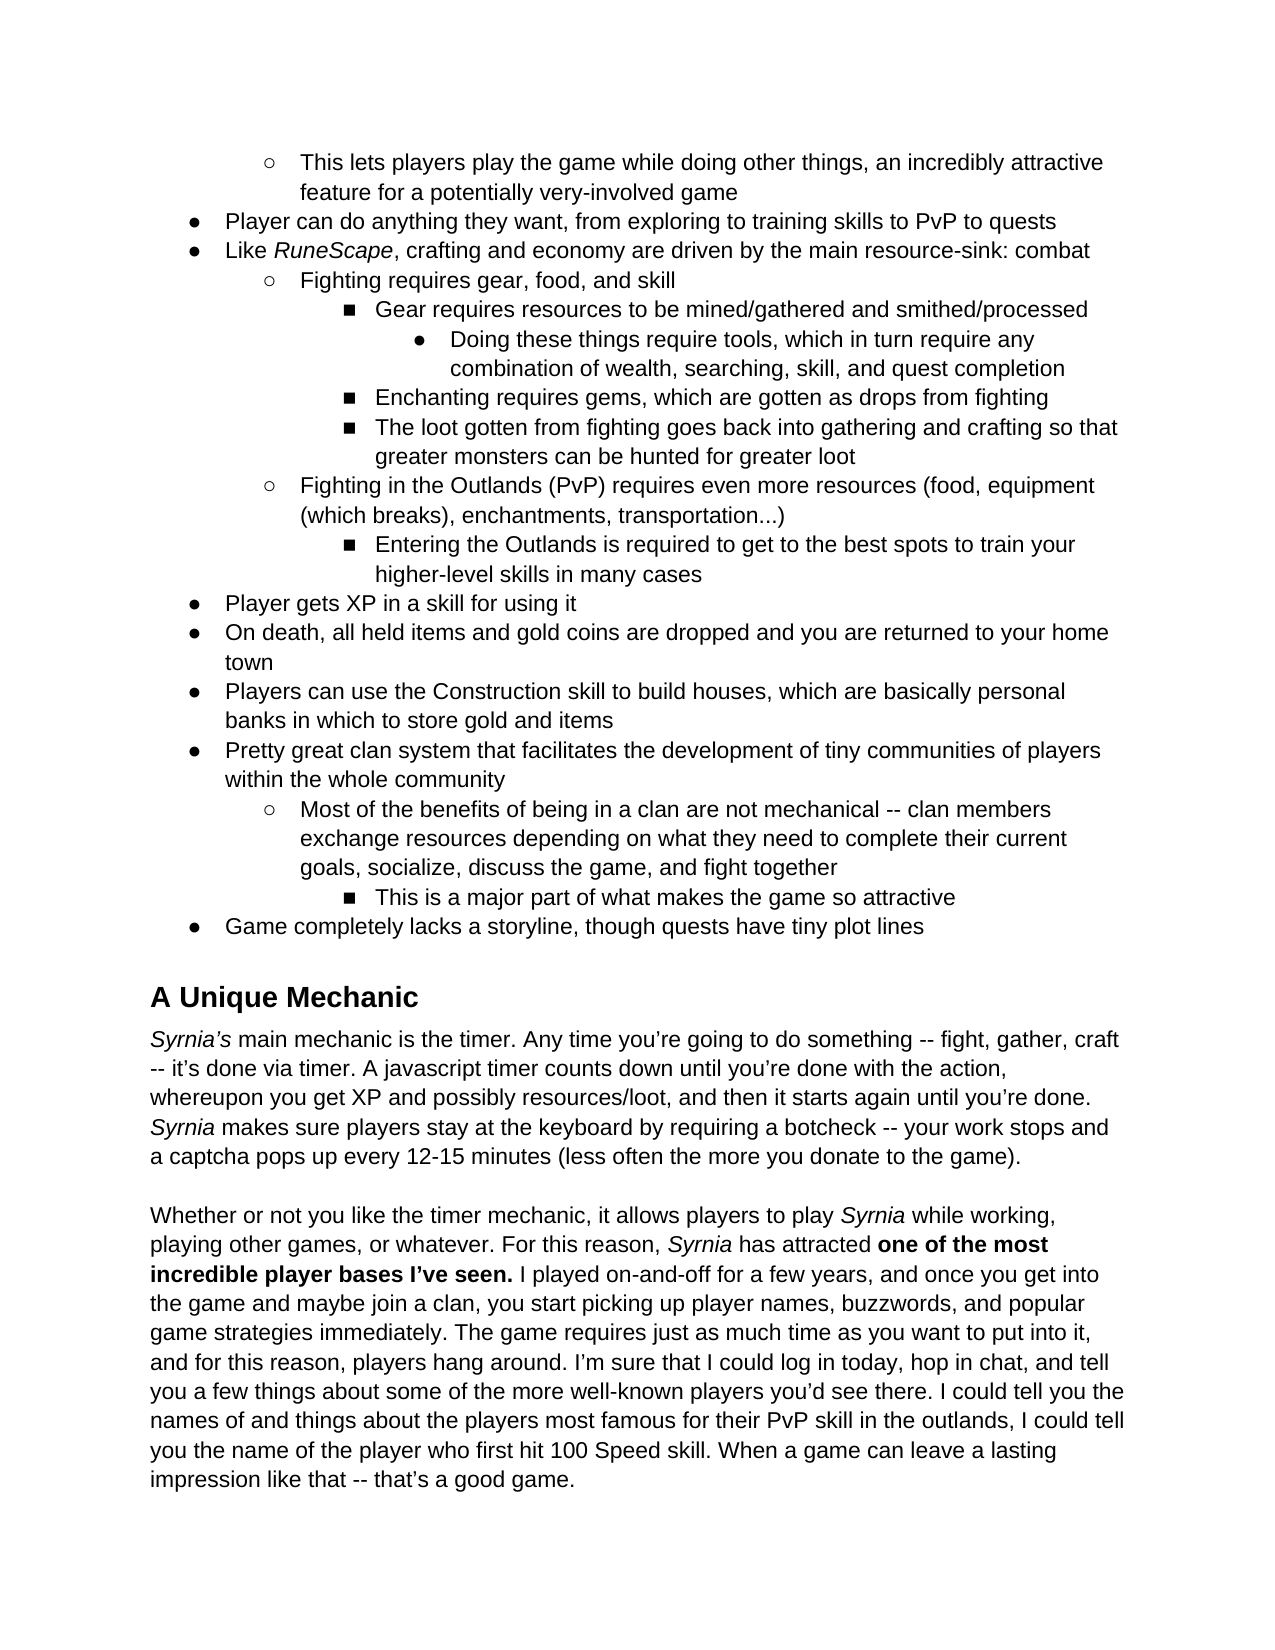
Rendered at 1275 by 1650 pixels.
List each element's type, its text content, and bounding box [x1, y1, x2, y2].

list Fighting in the Outlands (PvP) requires even more resources (food, equipment (which breaks), enchantments, transportation...) [262, 473, 1125, 528]
list Player gets XP in a skill for using it [187, 591, 1125, 616]
text Whether or not you like the timer mechanic, it allows players to play Syrnia while working, playing other games, or whatever. For this reason, Syrnia has attracted one of the most incredible player bases I’ve seen. I played on-and-off for a few years, and once you get into the game and maybe join a clan, you start picking up player names, buzzwords, and popular game strategies immediately. The game requires just as much time as you want to put into it, and for this reason, players hang around. I’m sure that I could log in today, hop in chat, and tell you a few things about some of the more well-known players you’d see there. I could tell you the names of and things about the players most famous for their PvP skill in the outlands, I could tell you the name of the player who first hit 100 Speed skill. When a game can leave a lasting impression like that -- that’s a good game. [150, 1203, 1125, 1493]
list On death, all held items and gold coins are dropped and you are returned to your home town [187, 620, 1125, 675]
list Most of the benefits of being in a clan are not mechanical -- clan members exchange resources depending on what they need to complete their current goals, socialize, discuss the game, and fight together [262, 796, 1125, 881]
list Entering the Outlands is required to get to the best spots to train your higher-level skills in many cases [150, 532, 1125, 587]
list This lets players play the game while doing other things, an incredibly attractive feature for a potentially very-involved game [262, 150, 1125, 205]
list This is a major part of what makes the game so attractive [150, 884, 1125, 910]
list Player can do anything they want, from exploring to training skills to PvP to quests [187, 209, 1125, 234]
list Game completely lacks a storyline, though quests have tiny plot lines [187, 914, 1125, 939]
list The loot gotten from fighting goes back into gathering and crafting so that greater monsters can be hunted for greater loot [150, 414, 1125, 469]
list Doing these things require tools, which in turn require any combination of wealth, searching, skill, and quest completion [412, 326, 1125, 381]
list Players can use the Construction skill to build houses, which are basically personal banks in which to store gold and items [187, 679, 1125, 734]
subtitle A Unique Mechanic [150, 981, 1125, 1013]
text Syrnia’s main mechanic is the timer. Any time you’re going to do something -- fight, gather, craft -- it’s done via timer. A javascript timer counts down until you’re done with the action, whereupon you get XP and possibly resources/loot, and then it starts again until you’re done. Syrnia makes sure players stay at the keyboard by requiring a botcheck -- your work stops and a captcha pops up every 12-15 minutes (less often the more you donate to the game). [150, 1026, 1125, 1169]
list Like RuneScape, crafting and economy are driven by the main resource-sink: combat [187, 238, 1125, 264]
list Fighting requires gear, food, and skill [262, 267, 1125, 293]
list Pretty great clan system that facilitates the development of tiny communities of players within the whole community [187, 737, 1125, 792]
list Enchanting requires gems, which are gotten as drops from fighting [150, 385, 1125, 411]
list Gear requires resources to be mined/gathered and smithed/processed [150, 297, 1125, 322]
